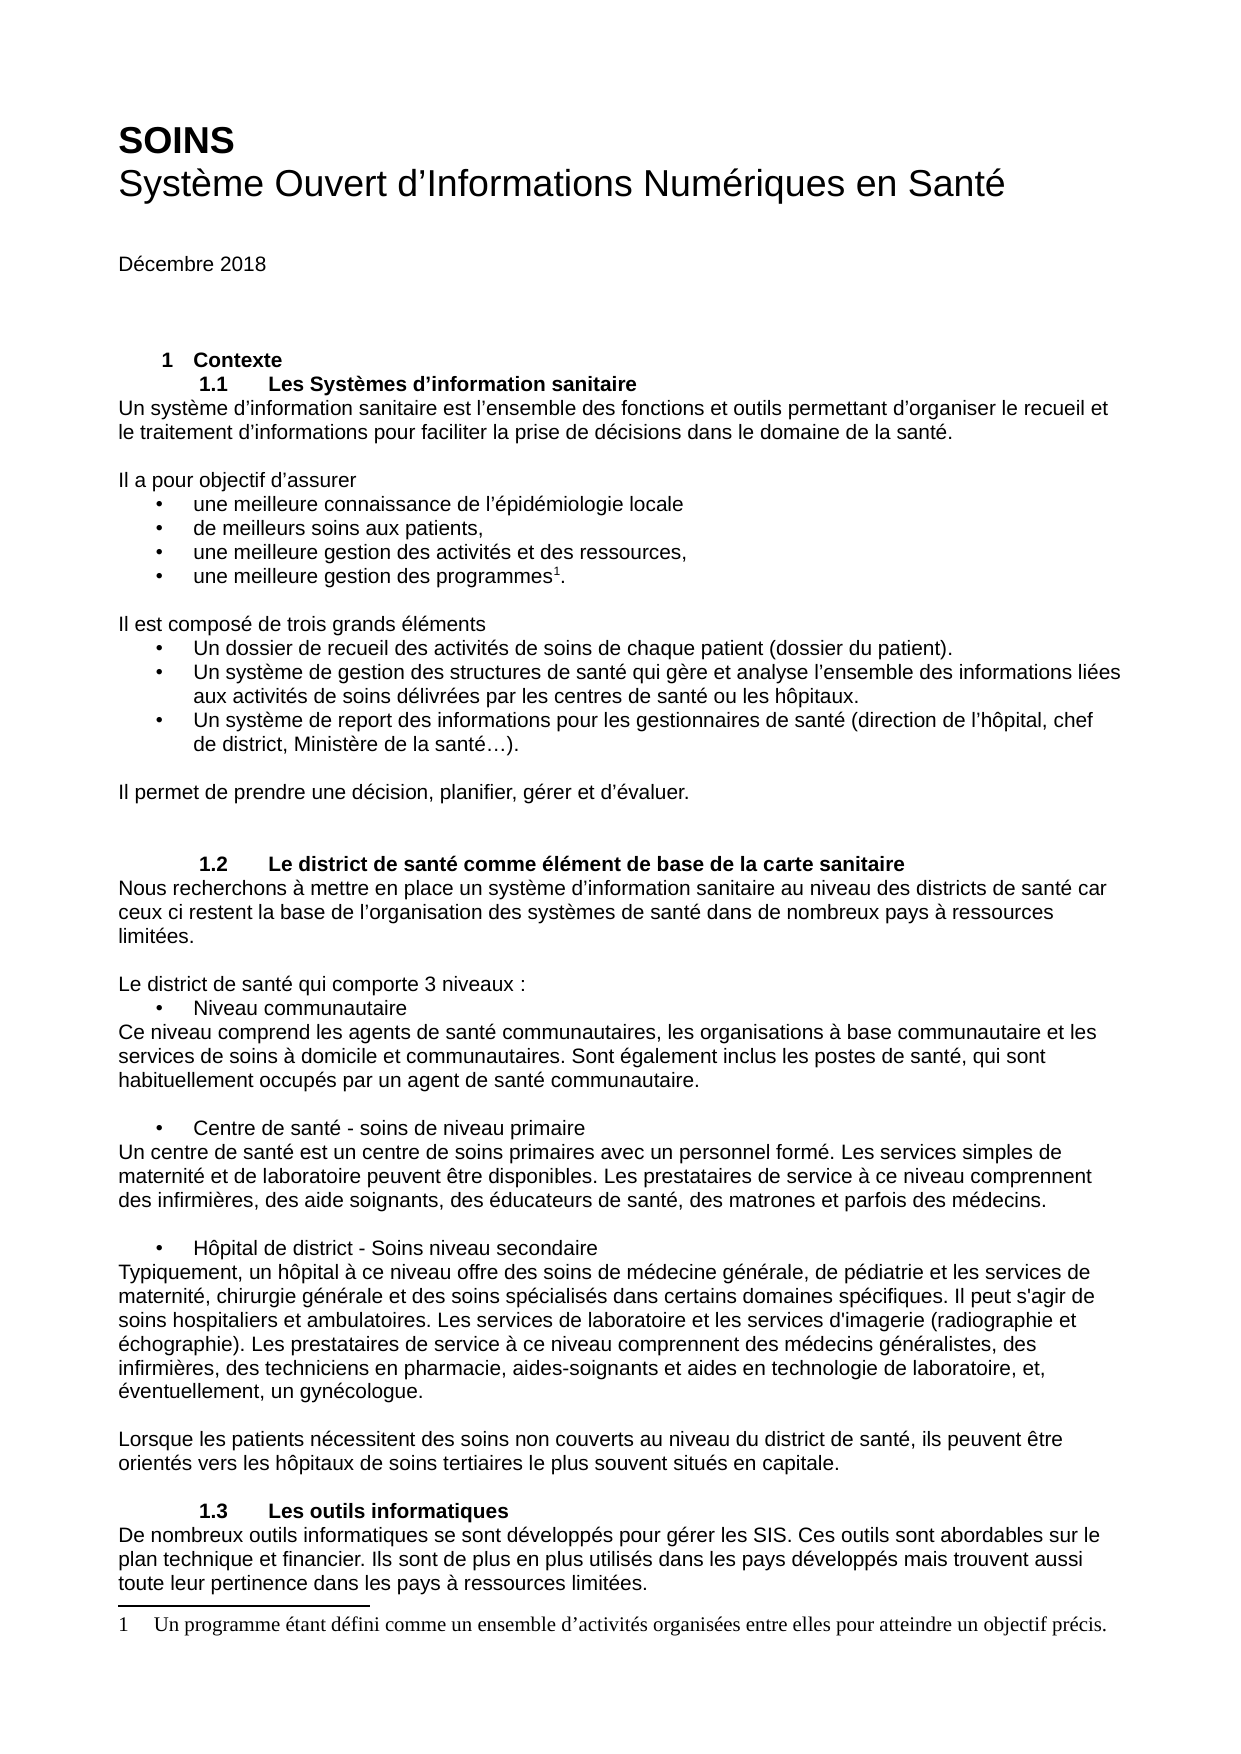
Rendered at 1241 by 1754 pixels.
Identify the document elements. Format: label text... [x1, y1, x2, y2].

text Il permet de prendre une décision, planifier, gérer et d’évaluer. [118, 780, 1122, 804]
list Un système de report des informations pour les gestionnaires de santé (direction de l’hôpital, chef de district, Ministère de la santé…). [156, 708, 1122, 756]
text Décembre 2018 [118, 252, 1122, 276]
text Nous recherchons à mettre en place un système d’information sanitaire au niveau des districts de santé car ceux ci restent la base de l’organisation des systèmes de santé dans de nombreux pays à ressources limitées. [118, 876, 1122, 948]
text SOINS [118, 118, 1122, 161]
list Contexte [156, 348, 1122, 372]
text De nombreux outils informatiques se sont développés pour gérer les SIS. Ces outils sont abordables sur le plan technique et financier. Ils sont de plus en plus utilisés dans les pays développés mais trouvent aussi toute leur pertinence dans les pays à ressources limitées. [118, 1523, 1122, 1595]
list une meilleure gestion des activités et des ressources, [156, 540, 1122, 564]
text Il a pour objectif d’assurer [118, 468, 1122, 492]
list Un système de gestion des structures de santé qui gère et analyse l’ensemble des informations liées aux activités de soins délivrées par les centres de santé ou les hôpitaux. [156, 660, 1122, 708]
list Hôpital de district - Soins niveau secondaire [156, 1236, 1122, 1259]
text Typiquement, un hôpital à ce niveau offre des soins de médecine générale, de pédiatrie et les services de maternité, chirurgie générale et des soins spécialisés dans certains domaines spécifiques. Il peut s'agir de soins hospitaliers et ambulatoires. Les services de laboratoire et les services d'imagerie (radiographie et échographie). Les prestataires de service à ce niveau comprennent des médecins généralistes, des infirmières, des techniciens en pharmacie, aides-soignants et aides en technologie de laboratoire, et, éventuellement, un gynécologue. [118, 1259, 1122, 1403]
list Niveau communautaire [156, 996, 1122, 1020]
list Un programme étant défini comme un ensemble d’activités organisées entre elles pour atteindre un objectif précis. [118, 1612, 1122, 1636]
list Le district de santé comme élément de base de la carte sanitaire [193, 852, 1122, 876]
list une meilleure connaissance de l’épidémiologie locale [156, 492, 1122, 516]
list Les Systèmes d’information sanitaire [193, 372, 1122, 396]
list Les outils informatiques [193, 1499, 1122, 1523]
text Ce niveau comprend les agents de santé communautaires, les organisations à base communautaire et les services de soins à domicile et communautaires. Sont également inclus les postes de santé, qui sont habituellement occupés par un agent de santé communautaire. [118, 1020, 1122, 1092]
list Centre de santé - soins de niveau primaire [156, 1116, 1122, 1140]
text Un système d’information sanitaire est l’ensemble des fonctions et outils permettant d’organiser le recueil et le traitement d’informations pour faciliter la prise de décisions dans le domaine de la santé. [118, 396, 1122, 444]
list de meilleurs soins aux patients, [156, 516, 1122, 540]
text Lorsque les patients nécessitent des soins non couverts au niveau du district de santé, ils peuvent être orientés vers les hôpitaux de soins tertiaires le plus souvent situés en capitale. [118, 1403, 1122, 1475]
list une meilleure gestion des programmes. [156, 564, 1122, 588]
list Un dossier de recueil des activités de soins de chaque patient (dossier du patient). [156, 636, 1122, 660]
text Système Ouvert d’Informations Numériques en Santé [118, 161, 1122, 204]
text Le district de santé qui comporte 3 niveaux : [118, 972, 1122, 996]
text Un centre de santé est un centre de soins primaires avec un personnel formé. Les services simples de maternité et de laboratoire peuvent être disponibles. Les prestataires de service à ce niveau comprennent des infirmières, des aide soignants, des éducateurs de santé, des matrones et parfois des médecins. [118, 1140, 1122, 1212]
text Il est composé de trois grands éléments [118, 612, 1122, 636]
